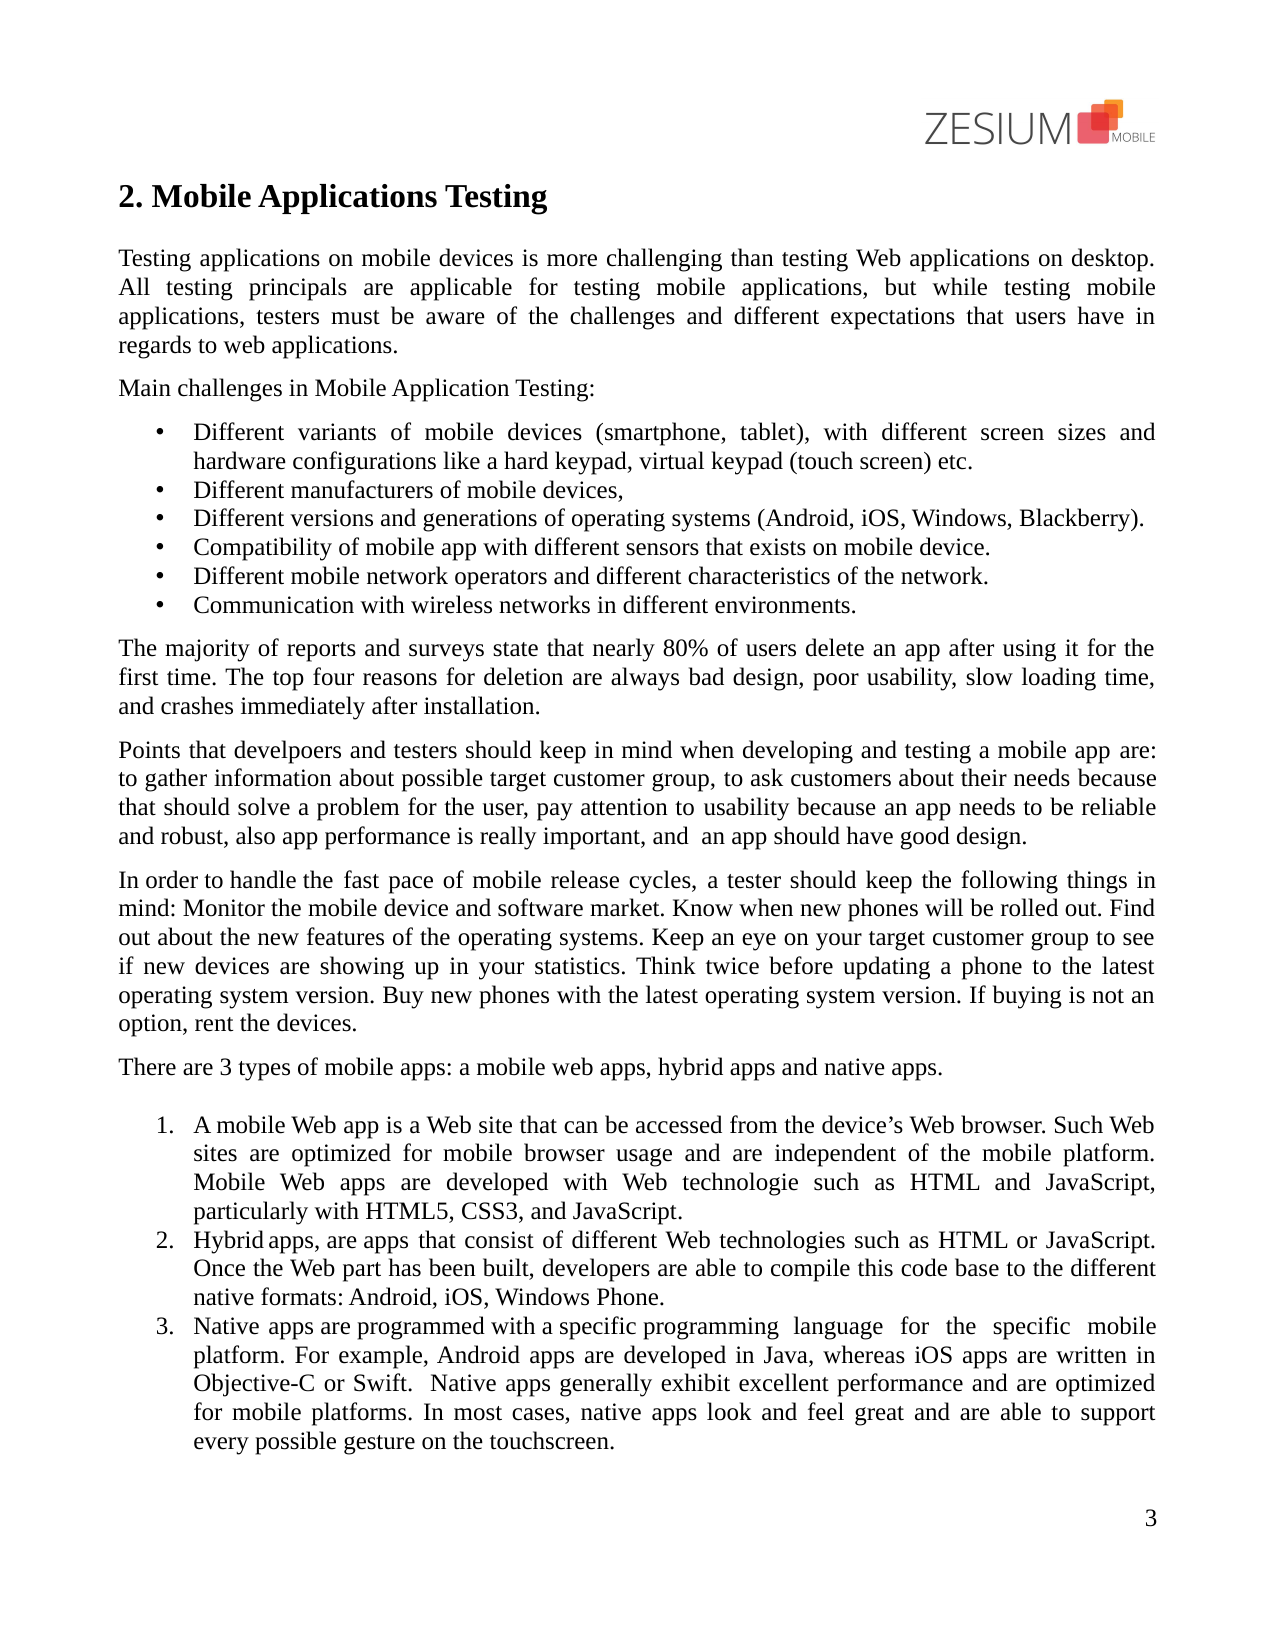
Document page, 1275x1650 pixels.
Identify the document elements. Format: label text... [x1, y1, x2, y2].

text There are 3 types of mobile apps: a mobile web apps, hybrid apps and native apps. [118, 1052, 1157, 1081]
picture [920, 98, 1160, 146]
list A mobile Web app is a Web site that can be accessed from the device’s Web browser. Such Web sites are optimized for mobile browser usage and are independent of the mobile platform. Mobile Web apps are developed with Web technologie such as HTML and JavaScript, particularly with HTML5, CSS3, and JavaScript. [156, 1110, 1157, 1225]
list Communication with wireless networks in different environments. [156, 590, 1157, 618]
list Compatibility of mobile app with different sensors that exists on mobile device. [156, 532, 1157, 561]
list Different manufacturers of mobile devices, [156, 475, 1157, 503]
list Different versions and generations of operating systems (Android, iOS, Windows, Blackberry). [156, 503, 1157, 532]
text In order to handle the fast pace of mobile release cycles, a tester should keep the following things in mind: Monitor the mobile device and software market. Know when new phones will be rolled out. Find out about the new features of the operating systems. Keep an eye on your target customer group to see if new devices are showing up in your statistics. Think twice before updating a phone to the latest operating system version. Buy new phones with the latest operating system version. If buying is not an option, rent the devices. [118, 865, 1157, 1037]
text Points that develpoers and testers should keep in mind when developing and testing a mobile app are: to gather information about possible target customer group, to ask customers about their needs because that should solve a problem for the user, pay attention to usability because an app needs to be reliable and robust, also app performance is really important, and an app should have good design. [118, 735, 1157, 850]
text Testing applications on mobile devices is more challenging than testing Web applications on desktop. All testing principals are applicable for testing mobile applications, but while testing mobile applications, testers must be aware of the challenges and different expectations that users have in regards to web applications. [118, 243, 1157, 358]
list Native apps are programmed with a specific programming language for the specific mobile platform. For example, Android apps are developed in Java, whereas iOS apps are written in Objective-C or Swift. Native apps generally exhibit excellent performance and are optimized for mobile platforms. In most cases, native apps look and feel great and are able to support every possible gesture on the touchscreen. [156, 1311, 1157, 1455]
list Hybrid apps, are apps that consist of different Web technologies such as HTML or JavaScript. Once the Web part has been built, developers are able to compile this code base to the different native formats: Android, iOS, Windows Phone. [156, 1225, 1157, 1311]
list Different variants of mobile devices (smartphone, tablet), with different screen sizes and hardware configurations like a hard keypad, virtual keypad (touch screen) etc. [156, 417, 1157, 475]
text The majority of reports and surveys state that nearly 80% of users delete an app after using it for the first time. The top four reasons for deletion are always bad design, poor usability, slow loading time, and crashes immediately after installation. [118, 633, 1157, 720]
text 2. Mobile Applications Testing [118, 176, 1157, 215]
list Different mobile network operators and different characteristics of the network. [156, 561, 1157, 590]
text Main challenges in Mobile Application Testing: [118, 373, 1157, 402]
